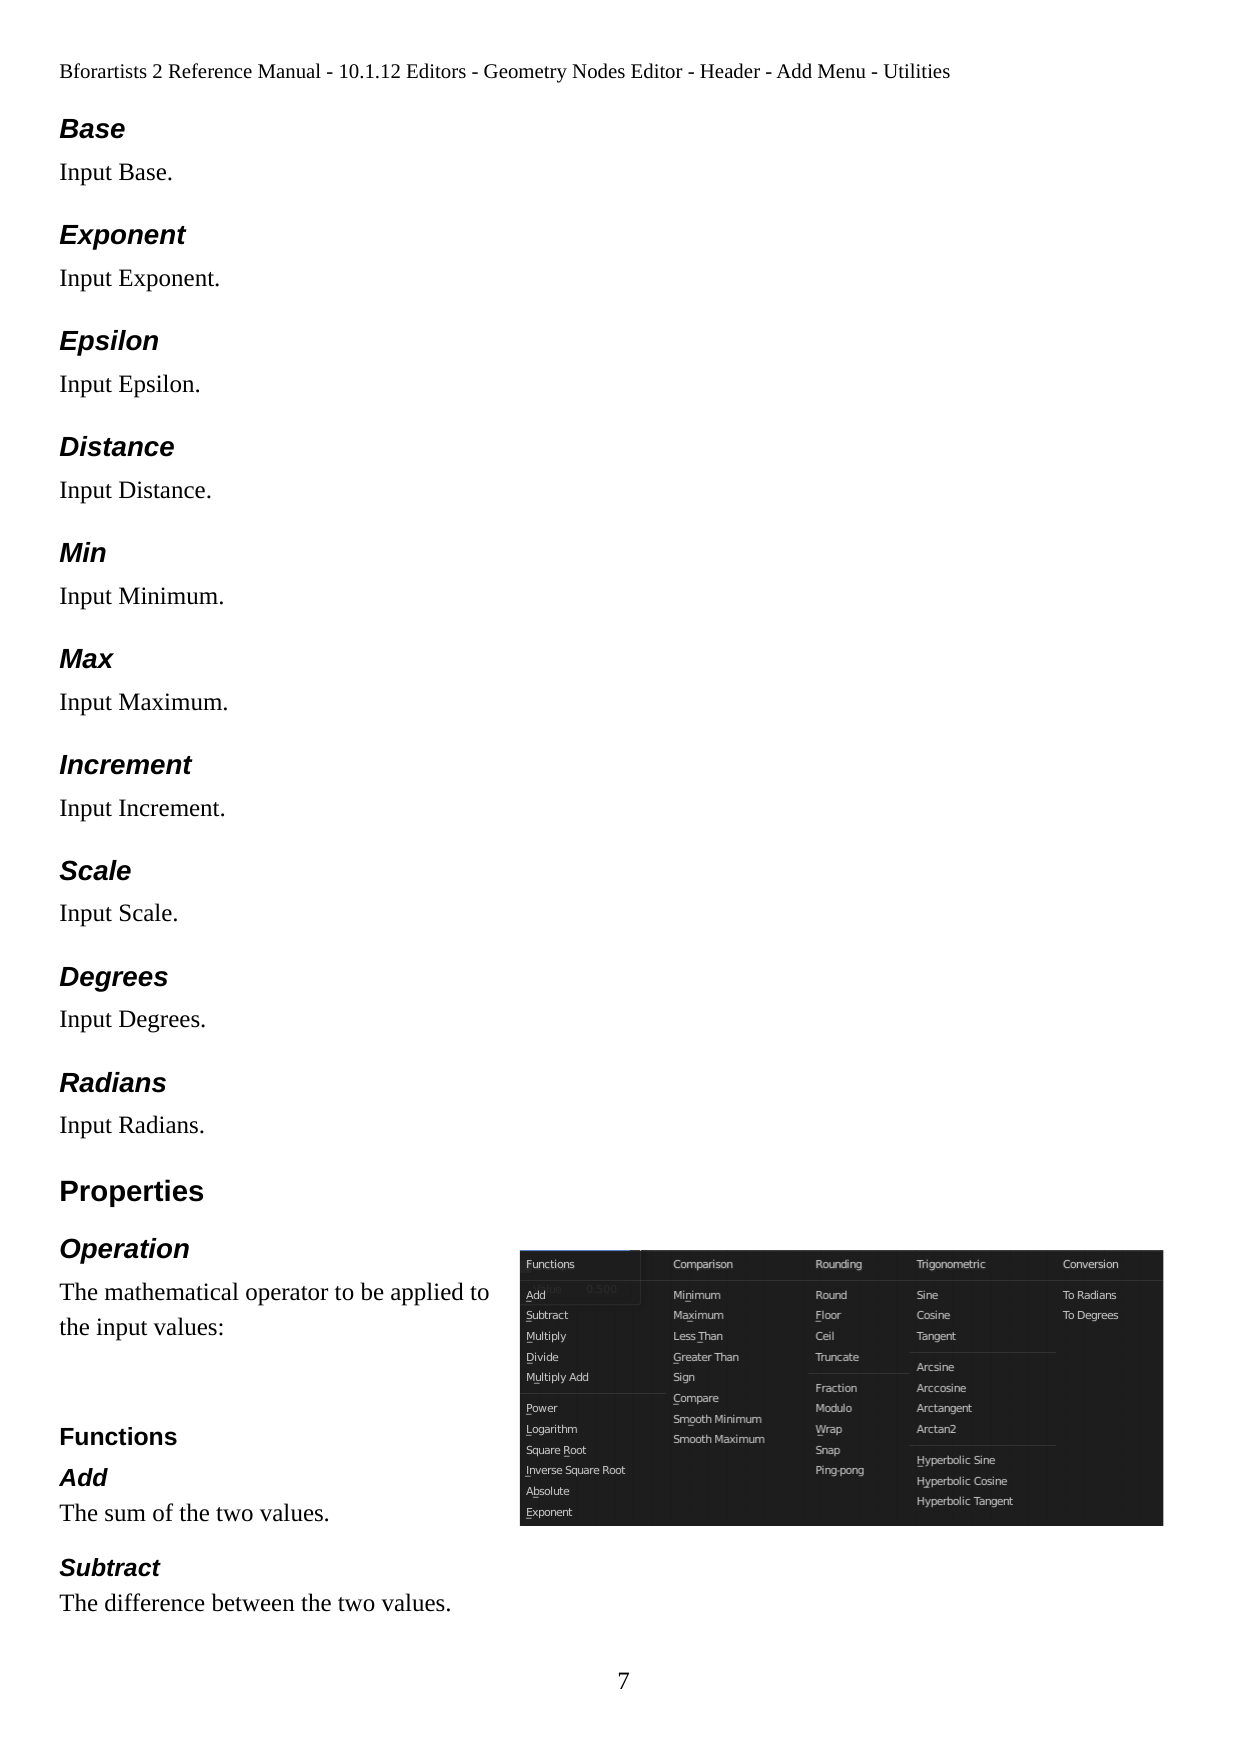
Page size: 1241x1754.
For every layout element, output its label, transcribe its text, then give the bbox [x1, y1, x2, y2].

subtitle Max [59, 642, 1181, 674]
subtitle Exponent [59, 218, 1181, 250]
text The difference between the two values. [59, 1588, 1181, 1617]
subtitle Min [59, 536, 1181, 568]
text Input Distance. [59, 475, 1181, 503]
text Input Epsilon. [59, 369, 1181, 398]
subtitle Distance [59, 430, 1181, 462]
subtitle [1164, 1463, 1181, 1492]
subtitle Epsilon [59, 324, 1181, 356]
text The sum of the two values. [59, 1498, 1181, 1527]
text Input Base. [59, 157, 1181, 186]
subtitle Add [59, 1463, 519, 1492]
subtitle Radians [59, 1066, 1181, 1098]
text Input Increment. [59, 793, 1181, 821]
text Input Scale. [59, 898, 1181, 927]
subtitle [1164, 1422, 1181, 1451]
text Input Degrees. [59, 1004, 1181, 1033]
subtitle Subtract [59, 1553, 1181, 1582]
subtitle Properties [59, 1174, 1181, 1208]
subtitle Degrees [59, 960, 1181, 992]
text Input Radians. [59, 1110, 1181, 1139]
subtitle Operation [59, 1233, 1181, 1265]
subtitle Scale [59, 854, 1181, 886]
text The mathematical operator to be applied to the input values: [59, 1277, 519, 1340]
subtitle Increment [59, 748, 1181, 780]
text Input Exponent. [59, 263, 1181, 292]
picture [519, 1250, 1164, 1526]
subtitle Base [59, 113, 1181, 144]
text Input Minimum. [59, 581, 1181, 609]
subtitle Functions [59, 1422, 519, 1451]
text Input Maximum. [59, 687, 1181, 715]
